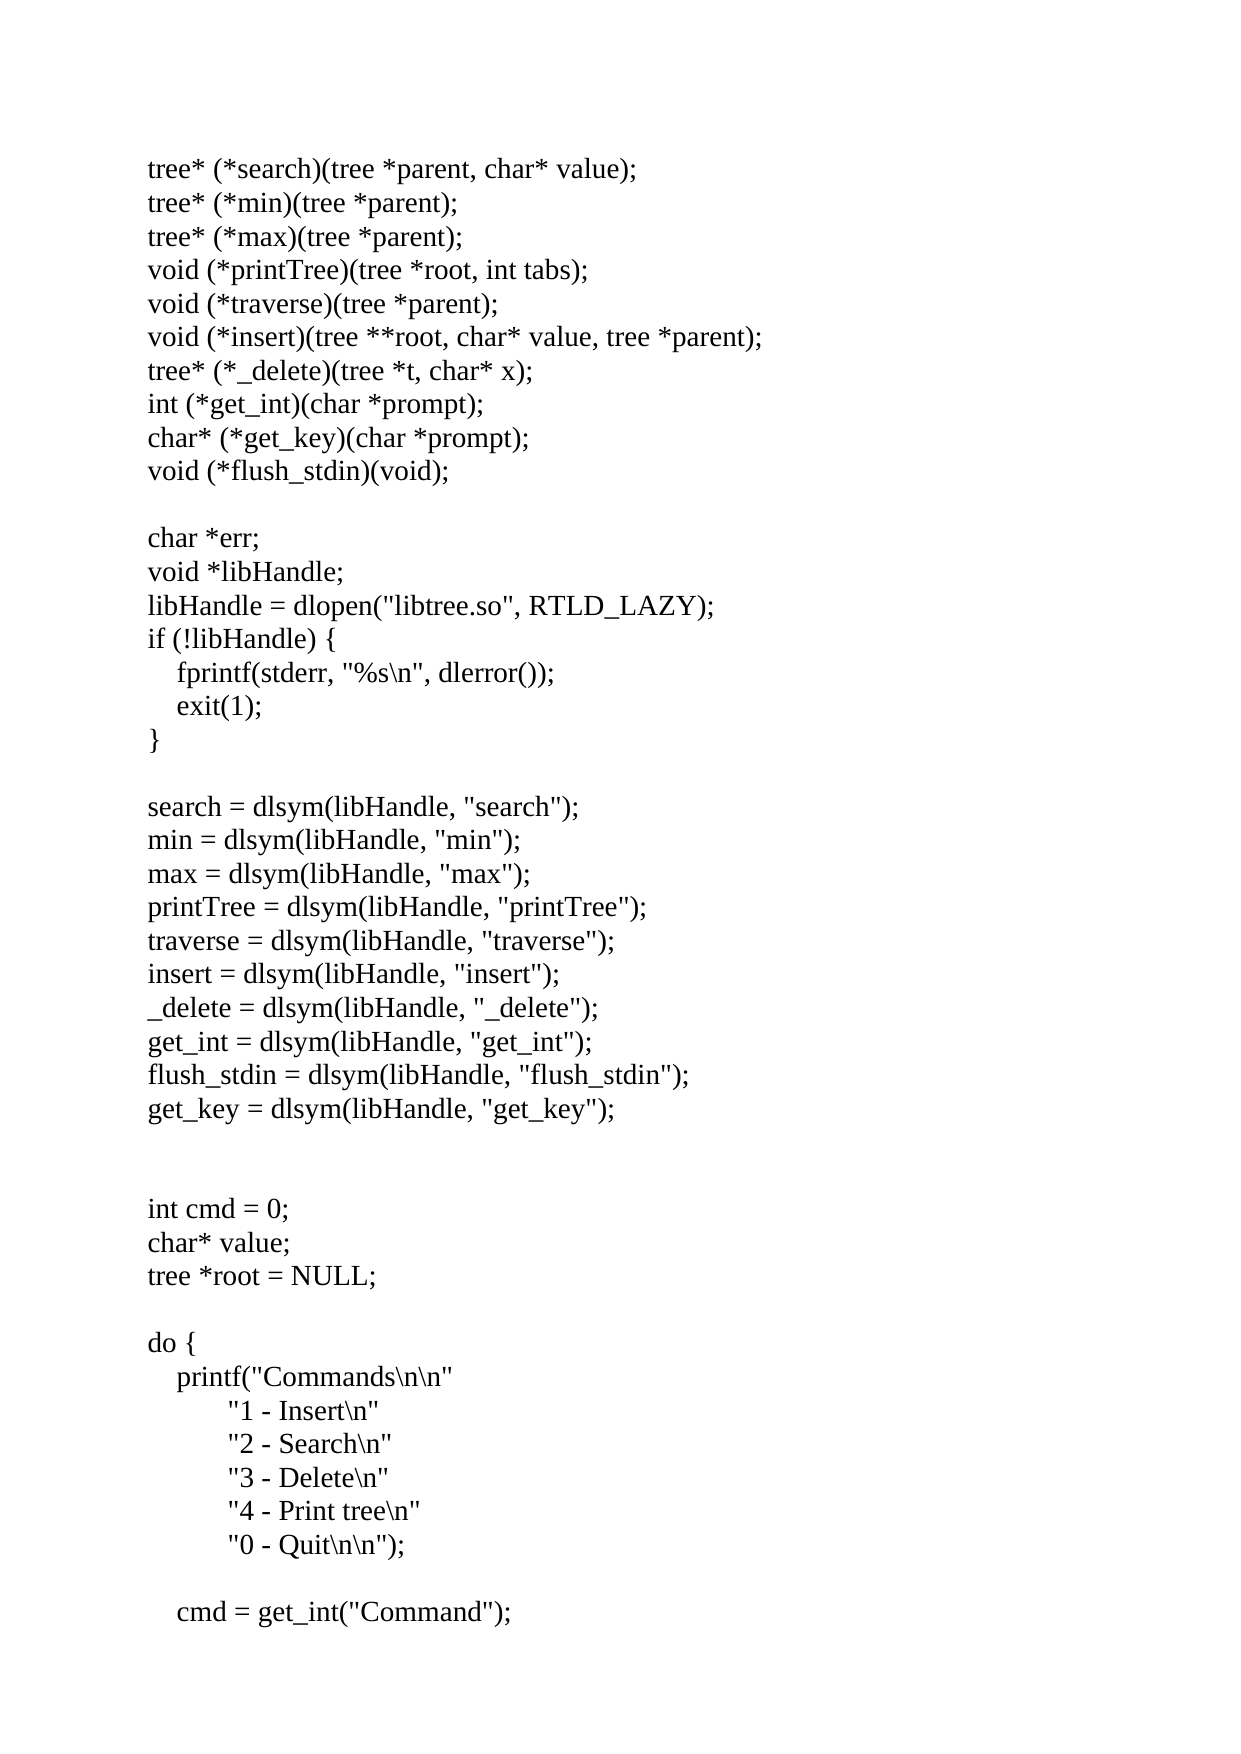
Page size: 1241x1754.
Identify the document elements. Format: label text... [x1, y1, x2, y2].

text search = dlsym(libHandle, "search"); [118, 789, 1122, 822]
text char* (*get_key)(char *prompt); [118, 420, 1122, 453]
text exit(1); [118, 688, 1122, 722]
text get_int = dlsym(libHandle, "get_int"); [118, 1024, 1122, 1057]
text fprintf(stderr, "%s\n", dlerror()); [118, 655, 1122, 688]
text int cmd = 0; [118, 1191, 1122, 1225]
text max = dlsym(libHandle, "max"); [118, 856, 1122, 889]
text get_key = dlsym(libHandle, "get_key"); [118, 1091, 1122, 1124]
text char* value; [118, 1225, 1122, 1258]
text libHandle = dlopen("libtree.so", RTLD_LAZY); [118, 588, 1122, 621]
text "2 - Search\n" [118, 1426, 1122, 1460]
text void (*traverse)(tree *parent); [118, 286, 1122, 319]
text tree *root = NULL; [118, 1258, 1122, 1292]
text tree* (*_delete)(tree *t, char* x); [118, 353, 1122, 386]
text "0 - Quit\n\n"); [118, 1527, 1122, 1560]
text "1 - Insert\n" [118, 1393, 1122, 1426]
text "4 - Print tree\n" [118, 1493, 1122, 1527]
text int (*get_int)(char *prompt); [118, 386, 1122, 420]
text tree* (*min)(tree *parent); [118, 185, 1122, 219]
text min = dlsym(libHandle, "min"); [118, 822, 1122, 856]
text printTree = dlsym(libHandle, "printTree"); [118, 889, 1122, 923]
text insert = dlsym(libHandle, "insert"); [118, 957, 1122, 990]
text } [118, 722, 1122, 755]
text tree* (*max)(tree *parent); [118, 219, 1122, 252]
text _delete = dlsym(libHandle, "_delete"); [118, 990, 1122, 1024]
text void (*flush_stdin)(void); [118, 453, 1122, 487]
text cmd = get_int("Command"); [118, 1594, 1122, 1627]
text void (*printTree)(tree *root, int tabs); [118, 252, 1122, 286]
text if (!libHandle) { [118, 621, 1122, 655]
text do { [118, 1326, 1122, 1359]
text "3 - Delete\n" [118, 1460, 1122, 1493]
text void (*insert)(tree **root, char* value, tree *parent); [118, 319, 1122, 353]
text flush_stdin = dlsym(libHandle, "flush_stdin"); [118, 1057, 1122, 1091]
text traverse = dlsym(libHandle, "traverse"); [118, 923, 1122, 957]
text tree* (*search)(tree *parent, char* value); [118, 152, 1122, 185]
text void *libHandle; [118, 554, 1122, 588]
text printf("Commands\n\n" [118, 1359, 1122, 1393]
text char *err; [118, 521, 1122, 554]
